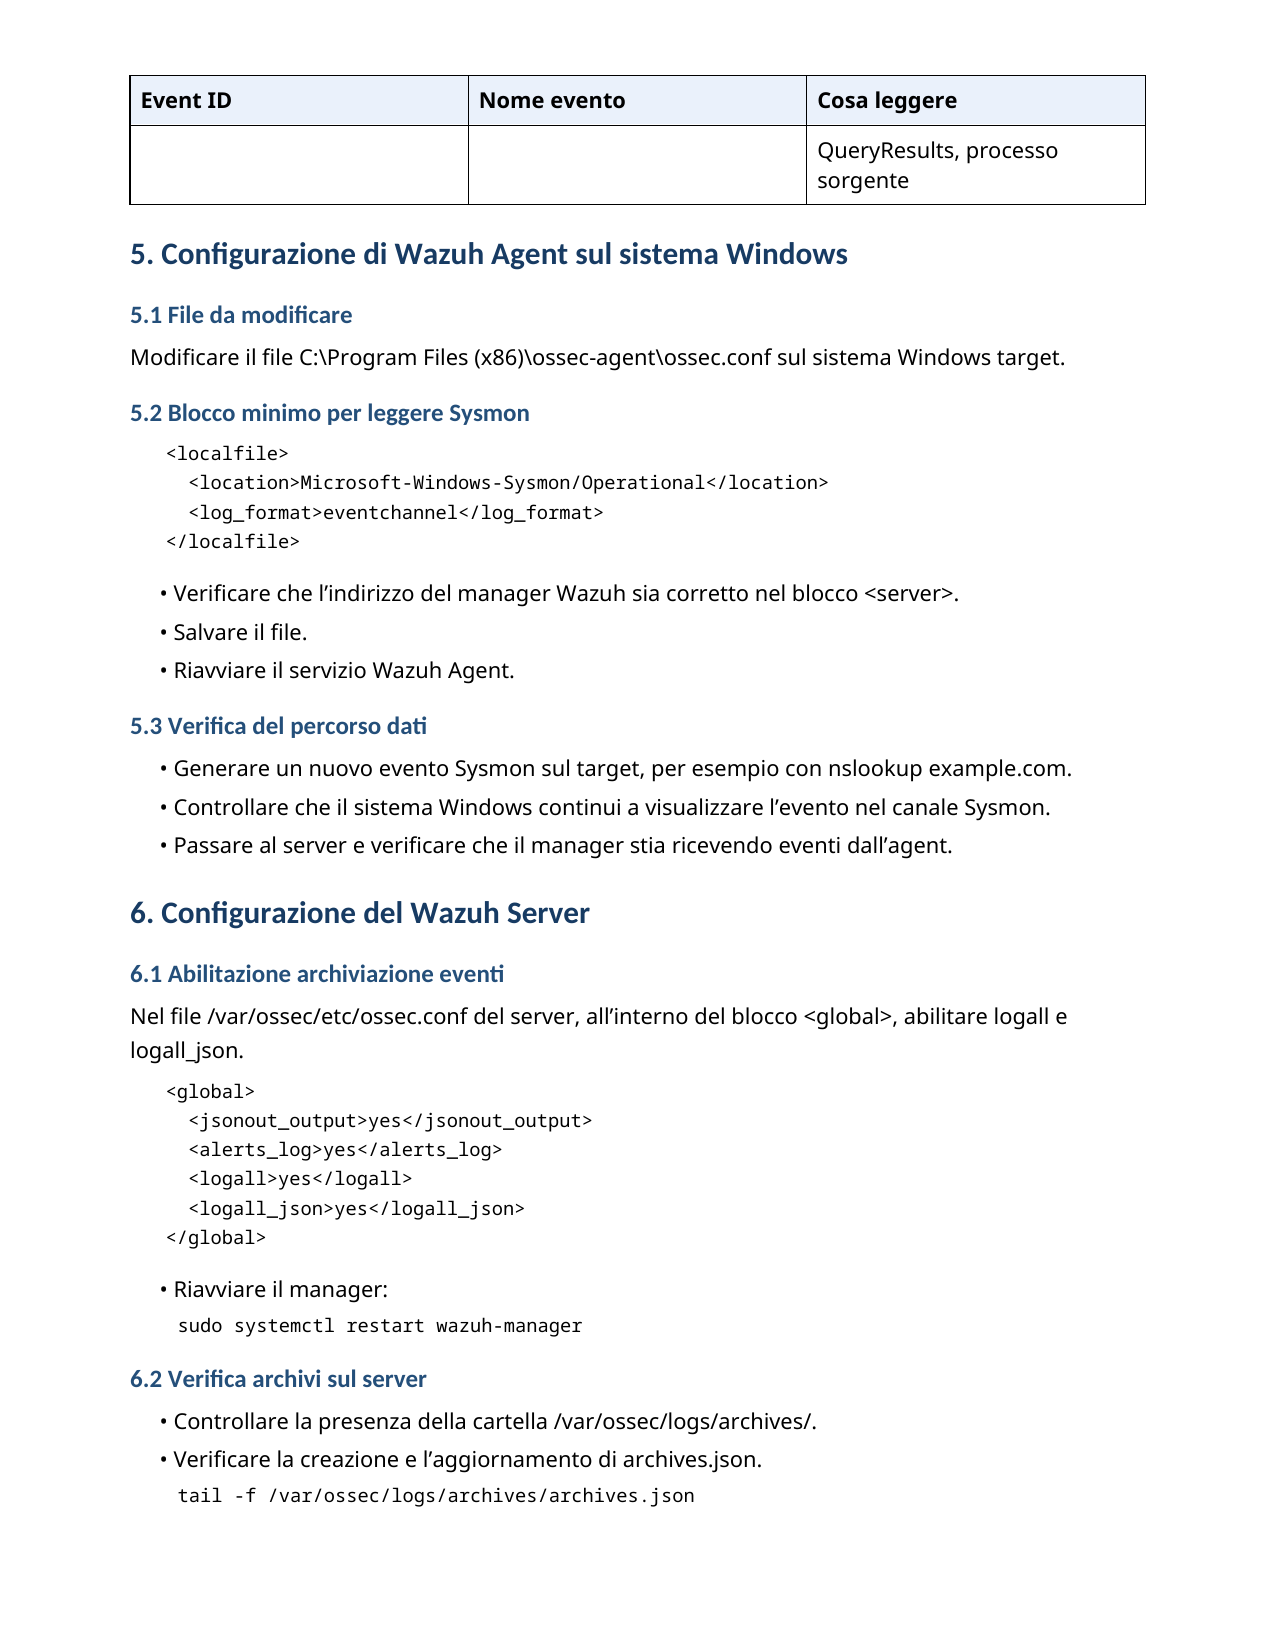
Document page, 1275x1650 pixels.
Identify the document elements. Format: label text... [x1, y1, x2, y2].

text Modificare il file C:\Program Files (x86)\ossec-agent\ossec.conf sul sistema Windows target. [130, 342, 1145, 372]
text • Riavviare il manager: [159, 1274, 1145, 1304]
text • Verificare la creazione e l’aggiornamento di archives.json. [159, 1444, 1145, 1474]
table_header Event ID [131, 76, 468, 124]
table_header Nome evento [469, 76, 806, 124]
table_cell [131, 126, 468, 204]
table_cell [469, 126, 806, 204]
subtitle 5. Configurazione di Wazuh Agent sul sistema Windows [130, 234, 1145, 272]
table_header Cosa leggere [807, 76, 1145, 124]
text Nel file /var/ossec/etc/ossec.conf del server, all’interno del blocco <global>, abilitare logall e logall_json. [130, 1001, 1145, 1065]
text <global> <jsonout_output>yes</jsonout_output> <alerts_log>yes</alerts_log> <logall>yes</logall> <logall_json>yes</logall_json> </global> [165, 1078, 1145, 1250]
table_cell QueryResults, processo sorgente [807, 126, 1145, 204]
text sudo systemctl restart wazuh-manager [177, 1313, 1145, 1338]
text • Riavviare il servizio Wazuh Agent. [159, 655, 1145, 685]
text • Controllare la presenza della cartella /var/ossec/logs/archives/. [159, 1406, 1145, 1436]
subtitle 5.2 Blocco minimo per leggere Sysmon [130, 397, 1145, 428]
text • Controllare che il sistema Windows continui a visualizzare l’evento nel canale Sysmon. [159, 792, 1145, 821]
subtitle 6.2 Verifica archivi sul server [130, 1363, 1145, 1393]
text <localfile> <location>Microsoft-Windows-Sysmon/Operational</location> <log_format>eventchannel</log_format> </localfile> [165, 440, 1145, 554]
subtitle 6.1 Abilitazione archiviazione eventi [130, 958, 1145, 988]
text • Verificare che l’indirizzo del manager Wazuh sia corretto nel blocco <server>. [159, 578, 1145, 608]
text • Salvare il file. [159, 617, 1145, 646]
text • Generare un nuovo evento Sysmon sul target, per esempio con nslookup example.com. [159, 753, 1145, 783]
text • Passare al server e verificare che il manager stia ricevendo eventi dall’agent. [159, 830, 1145, 860]
subtitle 5.1 File da modificare [130, 299, 1145, 329]
text tail -f /var/ossec/logs/archives/archives.json [177, 1483, 1145, 1508]
subtitle 5.3 Verifica del percorso dati [130, 710, 1145, 741]
subtitle 6. Configurazione del Wazuh Server [130, 893, 1145, 931]
